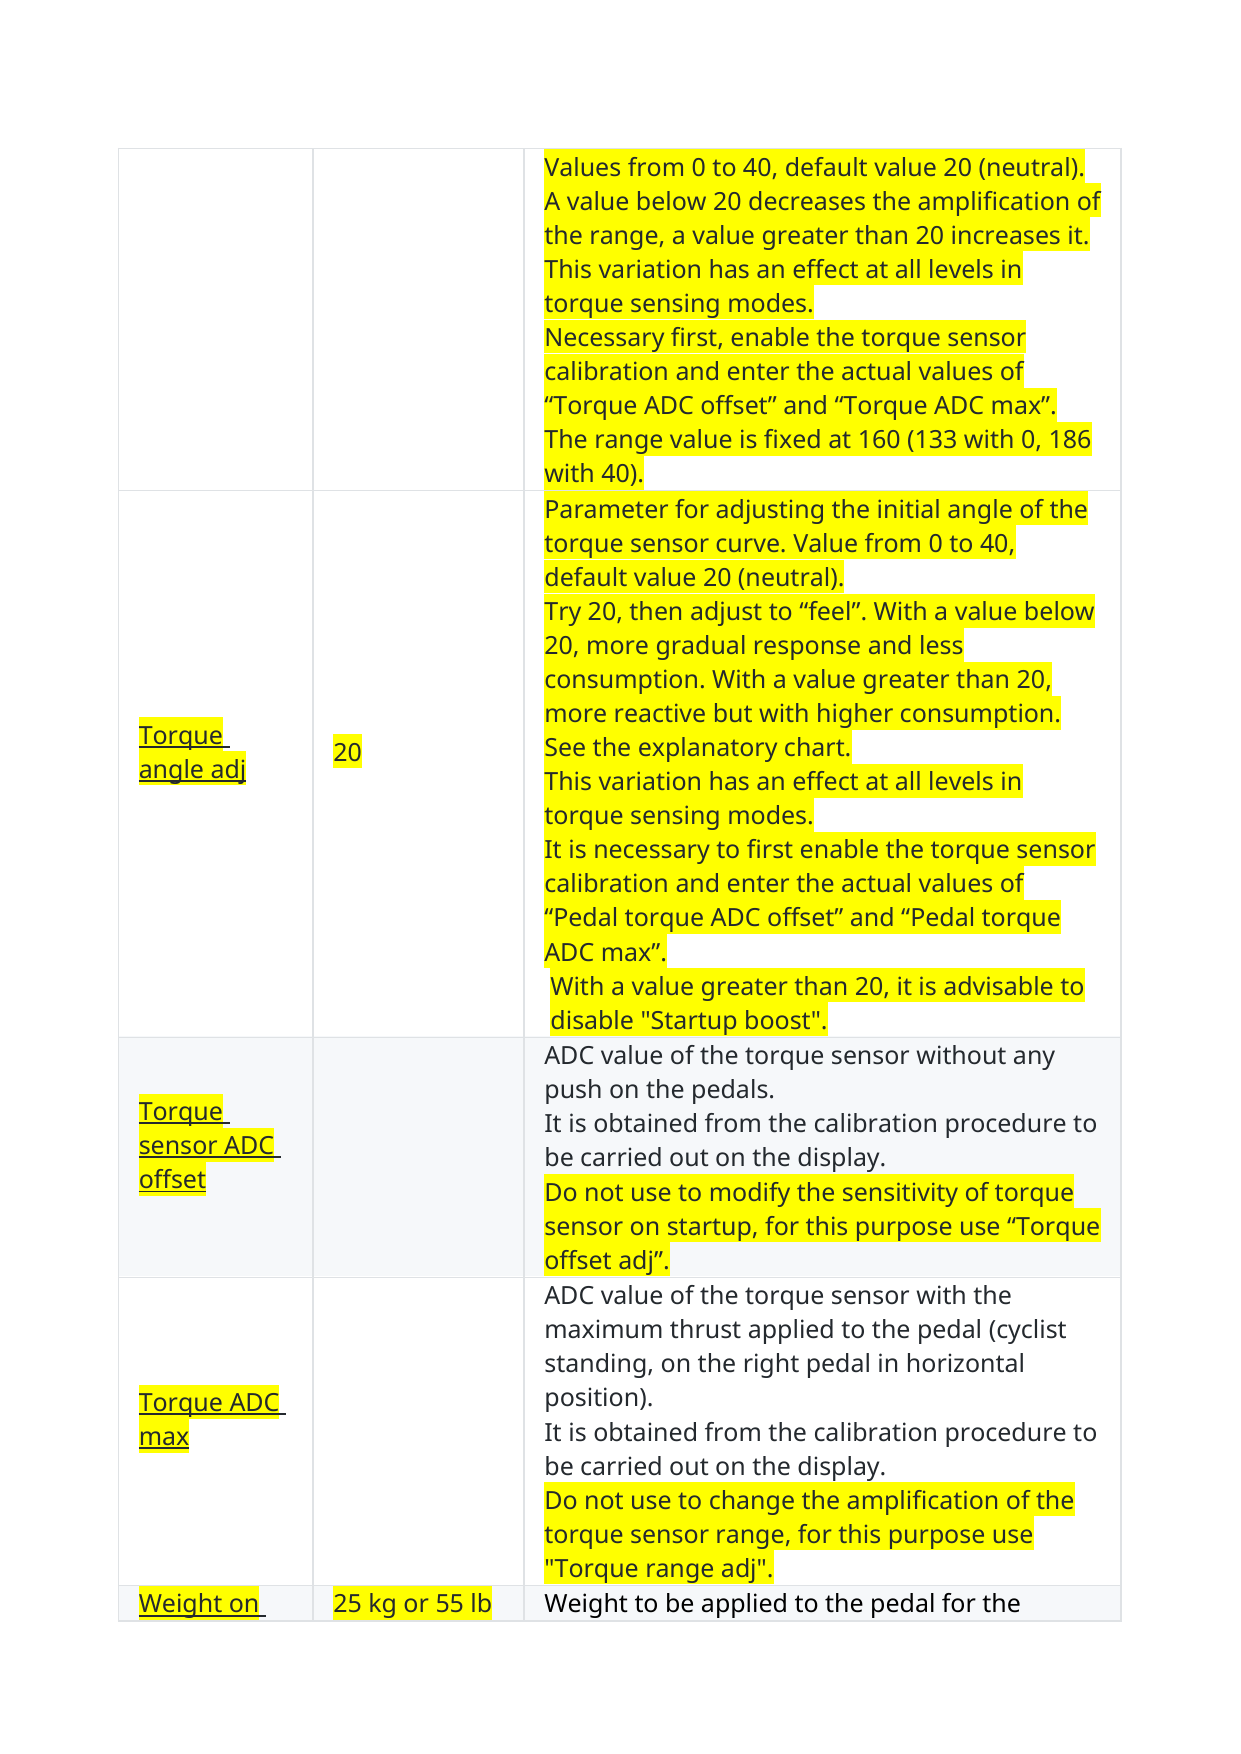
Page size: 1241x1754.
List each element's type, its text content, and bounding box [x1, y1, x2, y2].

table_cell 20 [314, 491, 523, 1036]
table_cell Values from 0 to 40, default value 20 (neutral). A value below 20 decreases the amplification of the range, a value greater than 20 increases it. This variation has an effect at all levels in torque sensing modes. Necessary first, enable the torque sensor calibration and enter the actual values of “Torque ADC offset” and “Torque ADC max”. The range value is fixed at 160 (133 with 0, 186 with 40). [525, 149, 1120, 490]
table_cell Weight on [119, 1586, 312, 1620]
table_cell Weight to be applied to the pedal for the [525, 1586, 1120, 1620]
table_cell ADC value of the torque sensor with the maximum thrust applied to the pedal (cyclist standing, on the right pedal in horizontal position). It is obtained from the calibration procedure to be carried out on the display. Do not use to change the amplification of the torque sensor range, for this purpose use "Torque range adj". [525, 1278, 1120, 1584]
table_cell Parameter for adjusting the initial angle of the torque sensor curve. Value from 0 to 40, default value 20 (neutral). Try 20, then adjust to “feel”. With a value below 20, more gradual response and less consumption. With a value greater than 20, more reactive but with higher consumption. See the explanatory chart. This variation has an effect at all levels in torque sensing modes. It is necessary to first enable the torque sensor calibration and enter the actual values of “Pedal torque ADC offset” and “Pedal torque ADC max”. With a value greater than 20, it is advisable to disable "Startup boost". [525, 491, 1120, 1036]
table_cell Torque angle adj [119, 491, 312, 1036]
table_cell [314, 149, 523, 490]
table_cell [314, 1038, 523, 1276]
table_cell Torque ADC max [119, 1278, 312, 1584]
table_cell [119, 149, 312, 490]
table_cell 25 kg or 55 lb [314, 1586, 523, 1620]
table_cell [314, 1278, 523, 1584]
table_cell Torque sensor ADC offset [119, 1038, 312, 1276]
table_cell ADC value of the torque sensor without any push on the pedals. It is obtained from the calibration procedure to be carried out on the display. Do not use to modify the sensitivity of torque sensor on startup, for this purpose use “Torque offset adj”. [525, 1038, 1120, 1276]
